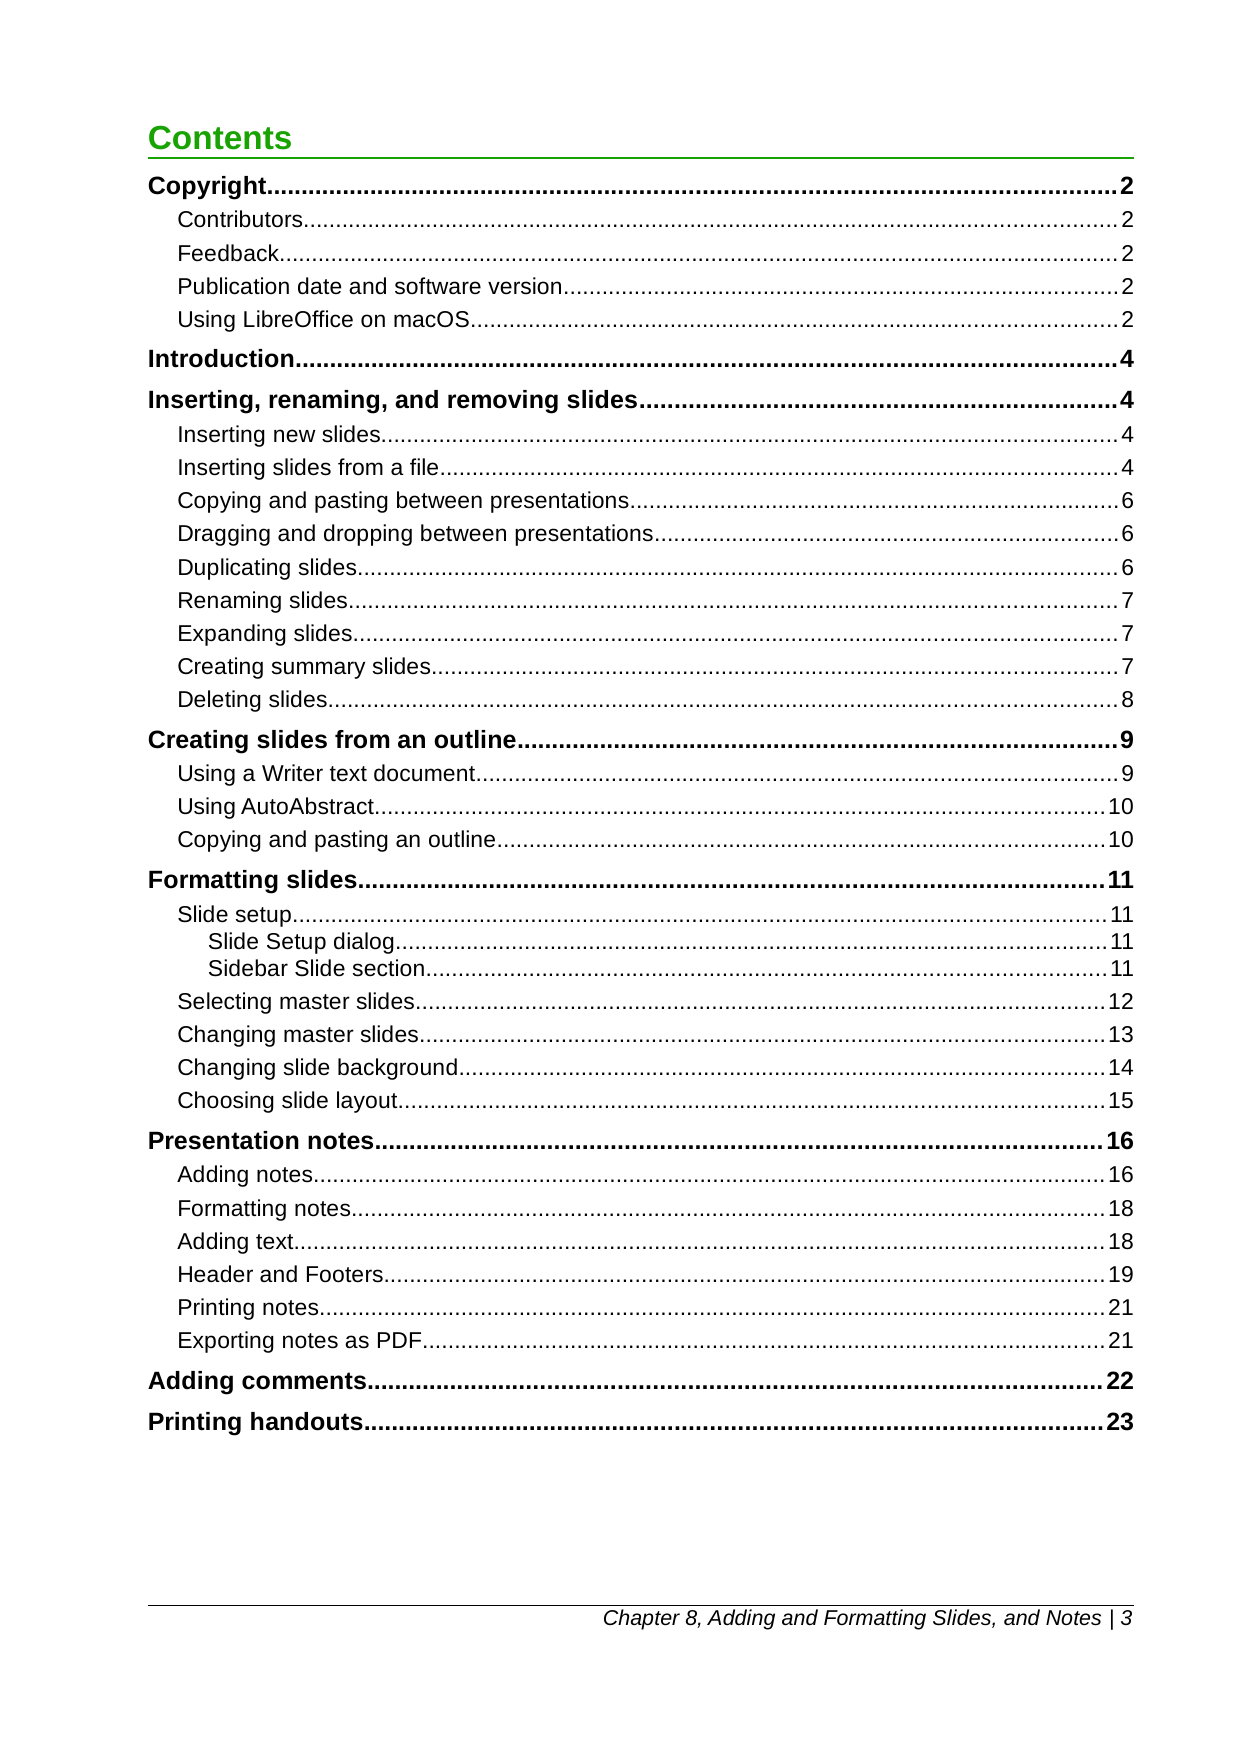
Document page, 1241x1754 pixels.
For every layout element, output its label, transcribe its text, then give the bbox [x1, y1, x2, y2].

text Using AutoAbstract 10 [177, 793, 1134, 820]
text Inserting new slides 4 [177, 420, 1134, 447]
text Formatting slides 11 [148, 865, 1134, 894]
text Deleting slides 8 [177, 685, 1134, 712]
text Changing master slides 13 [177, 1020, 1134, 1047]
text Printing notes 21 [177, 1293, 1134, 1320]
text Copyright 2 [148, 171, 1134, 200]
text Inserting slides from a file 4 [177, 453, 1134, 481]
text Using LibreOffice on macOS 2 [177, 305, 1134, 332]
text Adding text 18 [177, 1227, 1134, 1254]
text Presentation notes 16 [148, 1126, 1134, 1155]
text Feedback 2 [177, 239, 1134, 266]
text Slide setup 11 [177, 900, 1134, 927]
text Using a Writer text document 9 [177, 759, 1134, 787]
text Copying and pasting an outline 10 [177, 826, 1134, 853]
text Selecting master slides 12 [177, 987, 1134, 1014]
text Creating slides from an outline 9 [148, 724, 1134, 753]
text Printing handouts 23 [148, 1407, 1134, 1436]
text Duplicating slides 6 [177, 553, 1134, 580]
text Copying and pasting between presentations 6 [177, 487, 1134, 514]
text Expanding slides 7 [177, 619, 1134, 646]
text Inserting, renaming, and removing slides 4 [148, 385, 1134, 414]
text Changing slide background 14 [177, 1053, 1134, 1081]
text Adding notes 16 [177, 1161, 1134, 1188]
text Slide Setup dialog 11 [208, 927, 1134, 954]
text Dragging and dropping between presentations 6 [177, 520, 1134, 547]
text Header and Footers 19 [177, 1260, 1134, 1287]
text Contributors 2 [177, 206, 1134, 233]
text Sidebar Slide section 11 [208, 954, 1134, 981]
text Renaming slides 7 [177, 586, 1134, 613]
text Creating summary slides 7 [177, 652, 1134, 679]
text Exporting notes as PDF 21 [177, 1326, 1134, 1353]
text Adding comments 22 [148, 1366, 1134, 1394]
text Formatting notes 18 [177, 1194, 1134, 1221]
text Choosing slide layout 15 [177, 1087, 1134, 1114]
text Publication date and software version 2 [177, 272, 1134, 299]
text Introduction 4 [148, 344, 1134, 373]
subtitle Contents [148, 118, 1134, 157]
